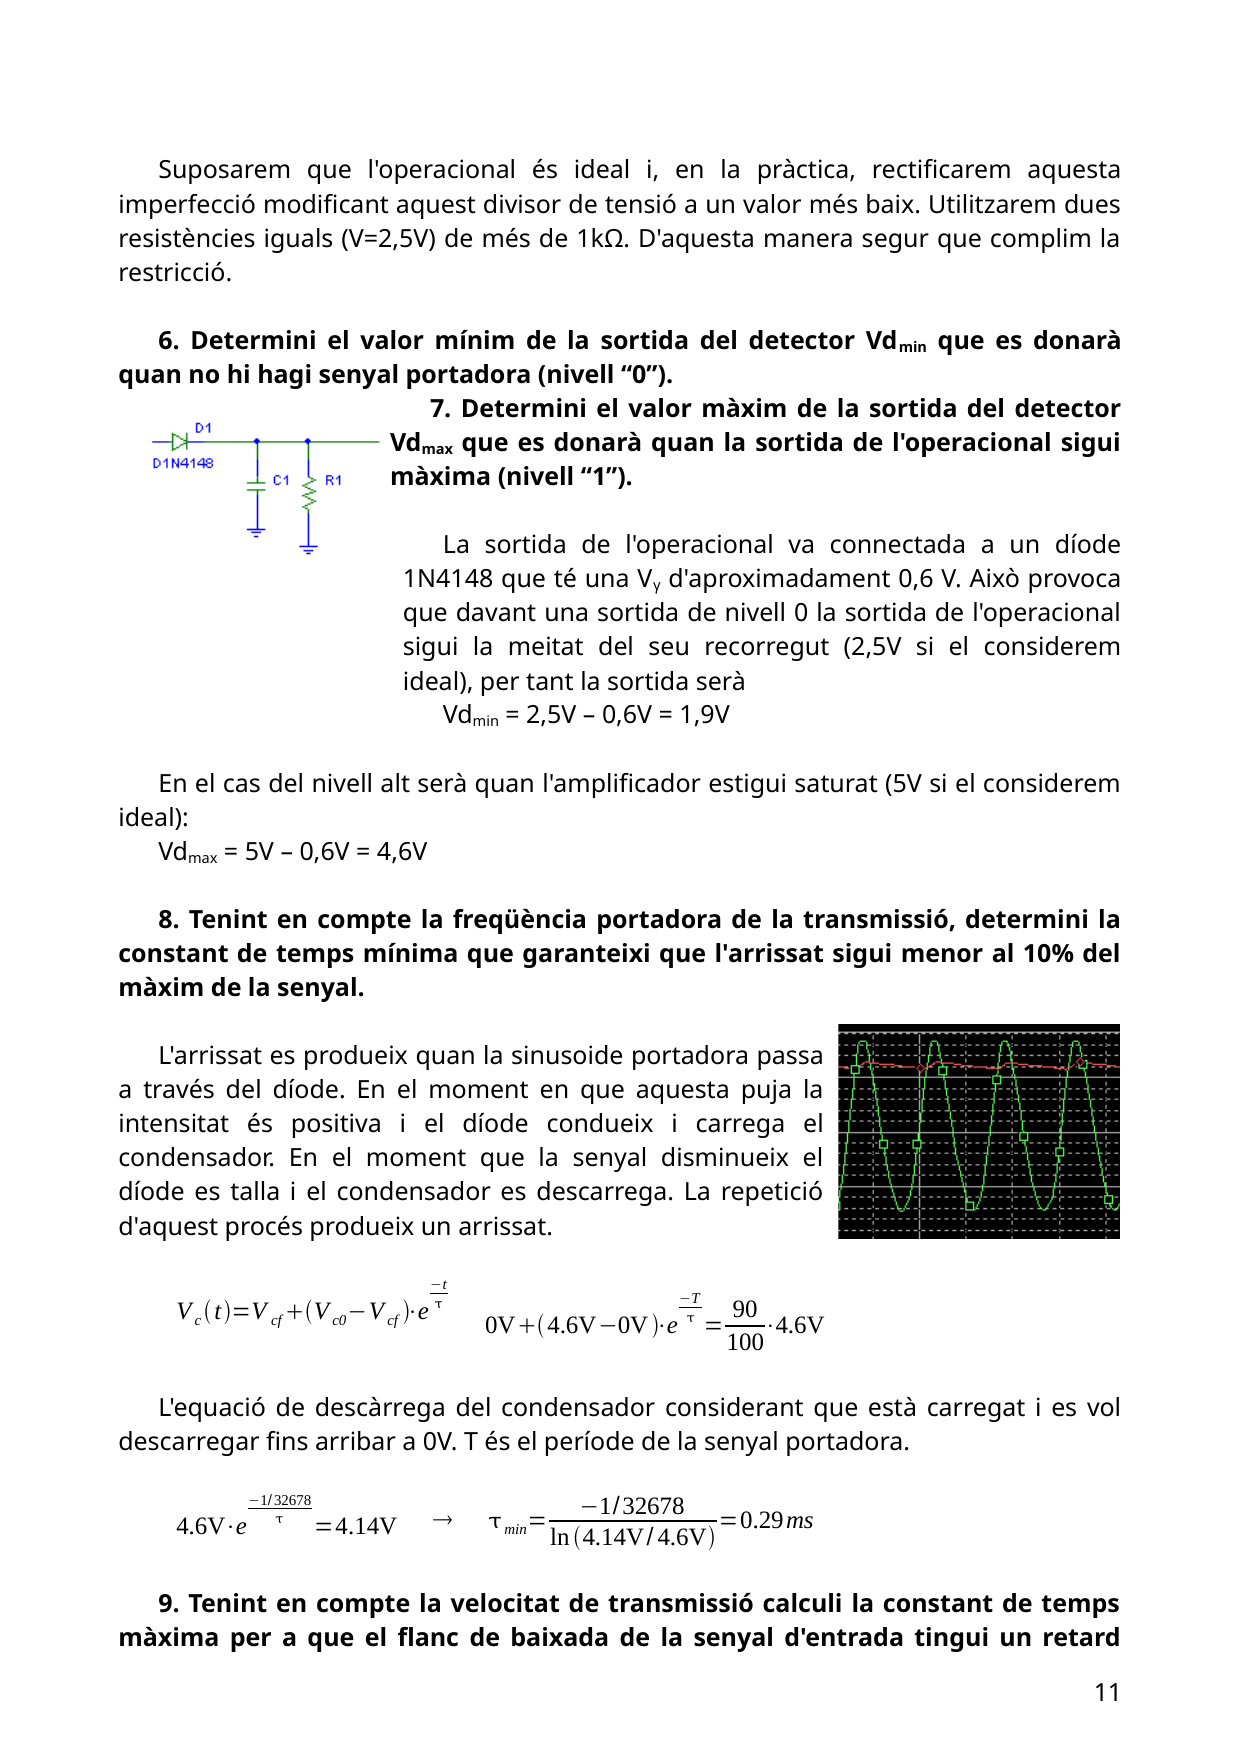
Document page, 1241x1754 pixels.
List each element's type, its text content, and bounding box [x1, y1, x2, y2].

picture [141, 392, 390, 577]
text Vdmin = 2,5V – 0,6V = 1,9V [403, 697, 1122, 731]
text 8. Tenint en compte la freqüència portadora de la transmissió, determini la constant de temps mínima que garanteixi que l'arrissat sigui menor al 10% del màxim de la senyal. [118, 902, 1122, 1004]
picture [838, 1024, 1120, 1239]
text 7. Determini el valor màxim de la sortida del detector Vdmax que es donarà quan la sortida de l'operacional sigui màxima (nivell “1”). [118, 391, 1122, 493]
text Suposarem que l'operacional és ideal i, en la pràctica, rectificarem aquesta imperfecció modificant aquest divisor de tensió a un valor més baix. Utilitzarem dues resistències iguals (V=2,5V) de més de 1kΩ. D'aquesta manera segur que complim la restricció. [118, 152, 1122, 288]
text 9. Tenint en compte la velocitat de transmissió calculi la constant de temps màxima per a que el flanc de baixada de la senyal d'entrada tingui un retard [118, 1586, 1122, 1654]
text Vdmax = 5V – 0,6V = 4,6V [118, 833, 1122, 867]
text 6. Determini el valor mínim de la sortida del detector Vdmin que es donarà quan no hi hagi senyal portadora (nivell “0”). [118, 322, 1122, 391]
text En el cas del nivell alt serà quan l'amplificador estigui saturat (5V si el considerem ideal): [118, 765, 1122, 833]
text La sortida de l'operacional va connectada a un díode 1N4148 que té una Vγ d'aproximadament 0,6 V. Això provoca que davant una sortida de nivell 0 la sortida de l'operacional sigui la meitat del seu recorregut (2,5V si el considerem ideal), per tant la sortida serà [403, 527, 1122, 697]
text L'arrissat es produeix quan la sinusoide portadora passa a través del díode. En el moment en que aquesta puja la intensitat és positiva i el díode condueix i carrega el condensador. En el moment que la senyal disminueix el díode es talla i el condensador es descarrega. La repetició d'aquest procés produeix un arrissat. [118, 1038, 824, 1242]
text L'equació de descàrrega del condensador considerant que està carregat i es vol descarregar fins arribar a 0V. T és el període de la senyal portadora. [118, 1389, 1122, 1457]
